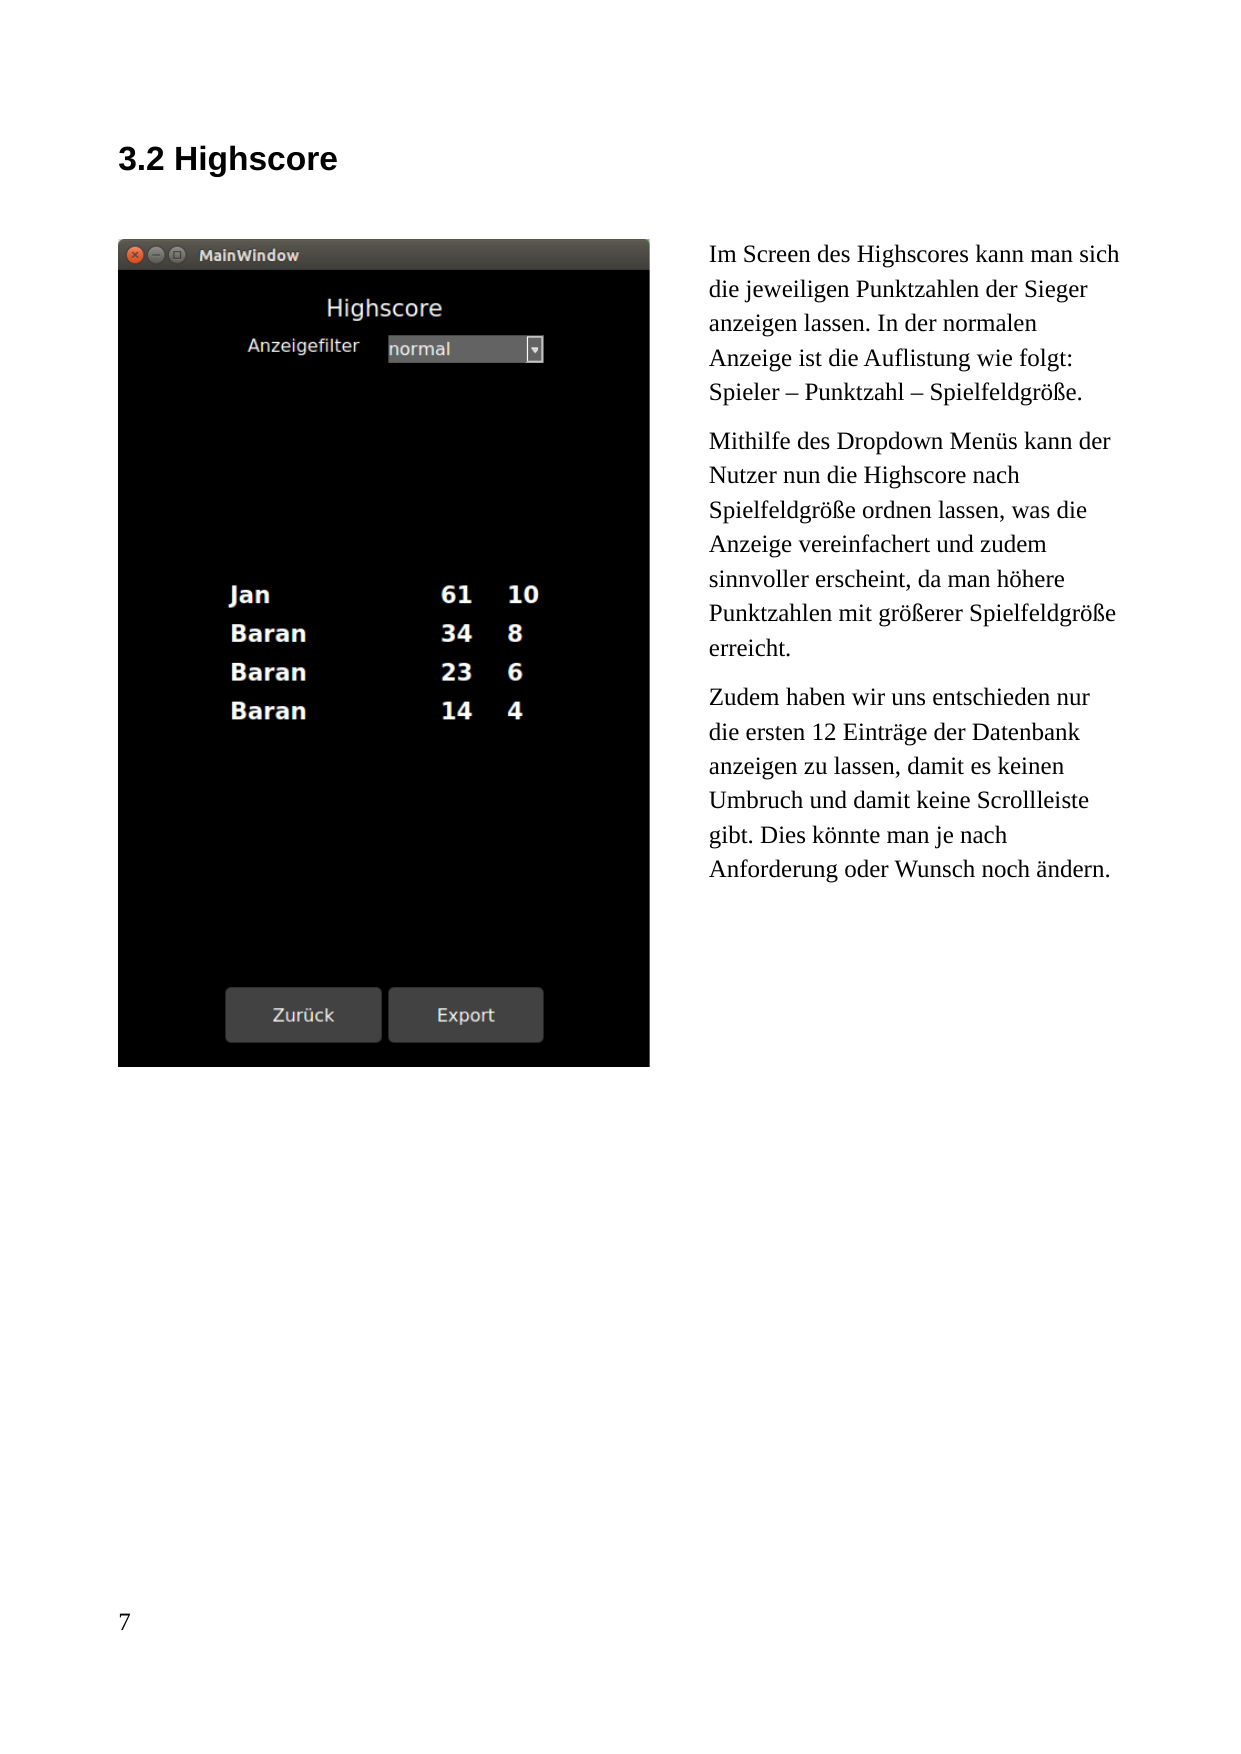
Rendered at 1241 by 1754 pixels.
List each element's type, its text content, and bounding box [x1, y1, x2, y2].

text Mithilfe des Dropdown Menüs kann der Nutzer nun die Highscore nach Spielfeldgröße ordnen lassen, was die Anzeige vereinfachert und zudem sinnvoller erscheint, da man höhere Punktzahlen mit größerer Spielfeldgröße erreicht. [650, 426, 1122, 662]
text Zudem haben wir uns entschieden nur die ersten 12 Einträge der Datenbank anzeigen zu lassen, damit es keinen Umbruch und damit keine Scrollleiste gibt. Dies könnte man je nach Anforderung oder Wunsch noch ändern. [650, 682, 1122, 883]
text Im Screen des Highscores kann man sich die jeweiligen Punktzahlen der Sieger anzeigen lassen. In der normalen Anzeige ist die Auflistung wie folgt: Spieler – Punktzahl – Spielfeldgröße. [650, 239, 1122, 406]
subtitle 3.2 Highscore [118, 139, 1122, 178]
picture [118, 239, 650, 1067]
